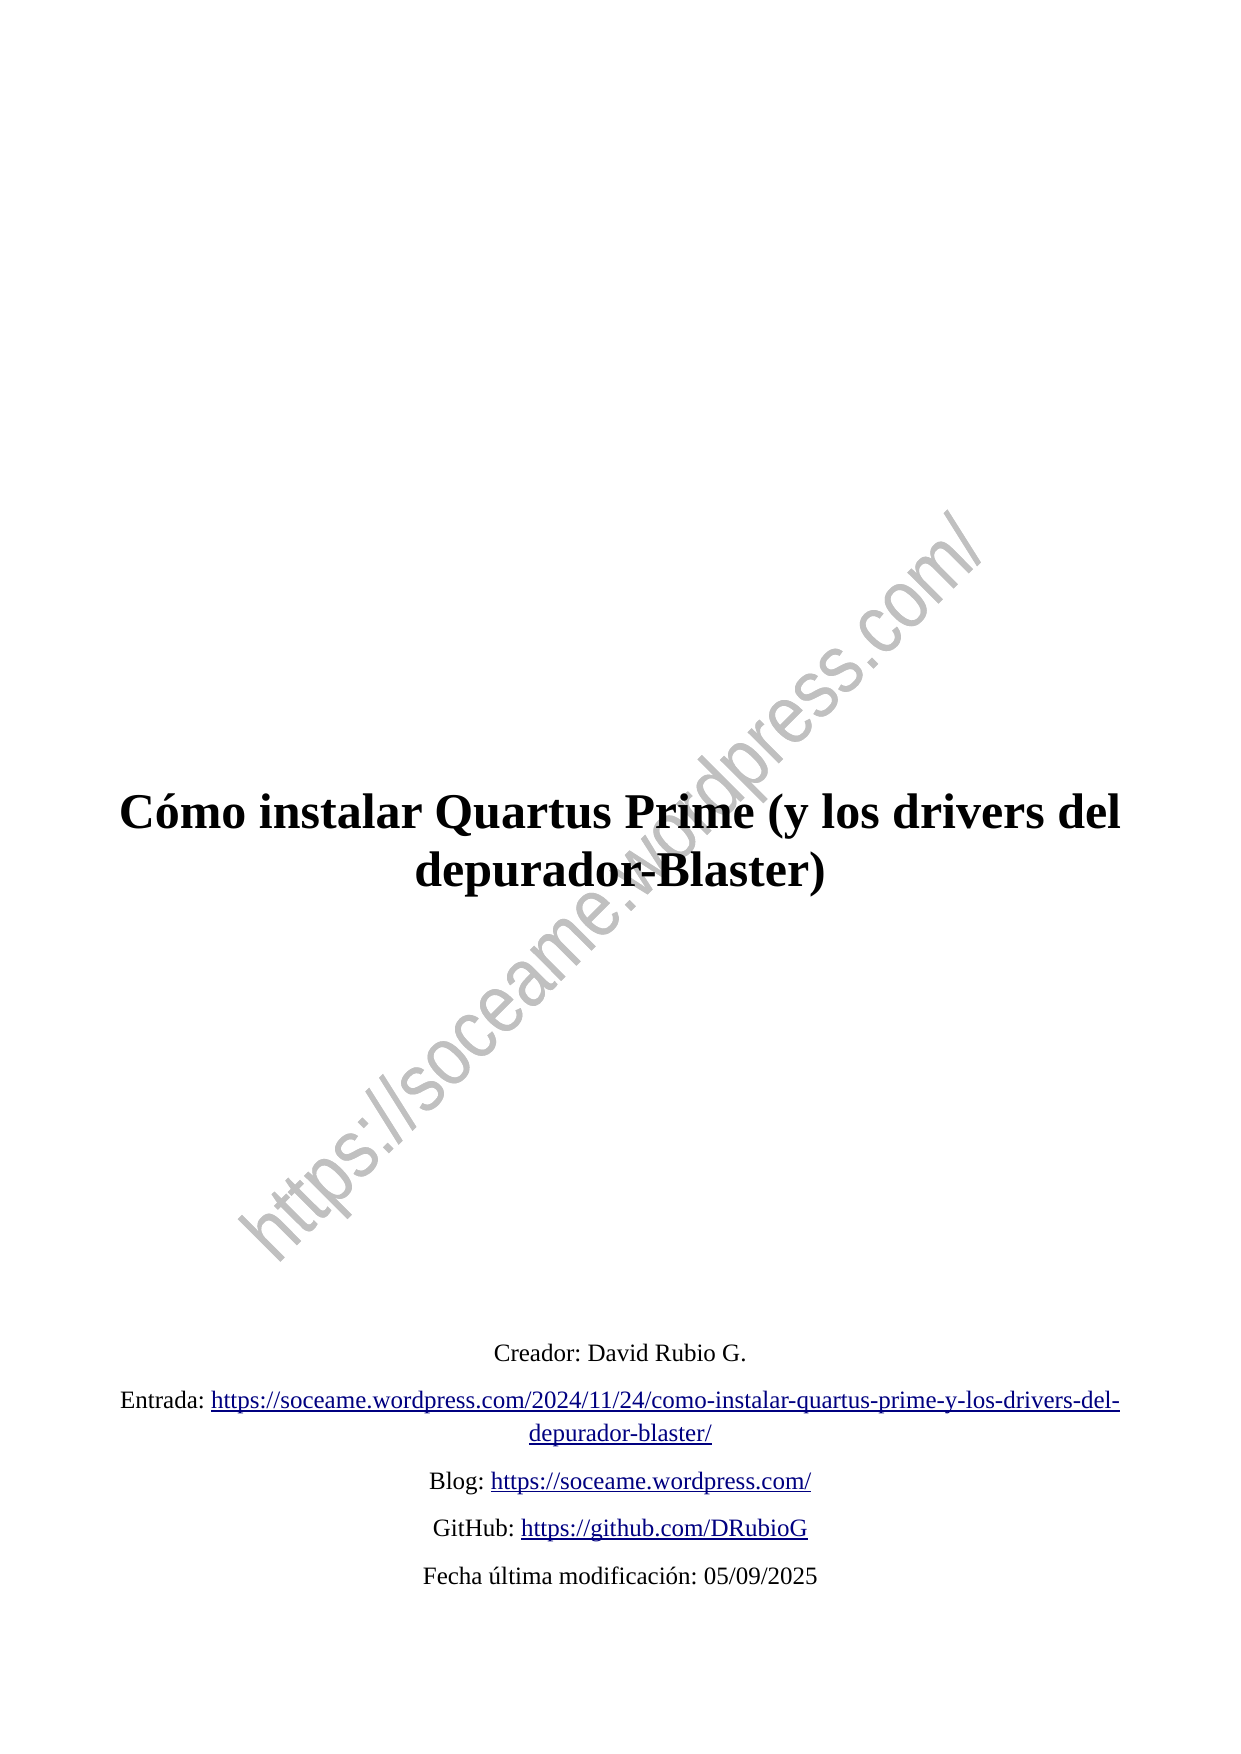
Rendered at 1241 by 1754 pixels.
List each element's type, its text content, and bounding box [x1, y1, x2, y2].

text Entrada: https://soceame.wordpress.com/2024/11/24/como-instalar-quartus-prime-y-los-drivers-del-depurador-blaster/ [118, 1385, 1122, 1447]
text Fecha última modificación: 05/09/2025 [118, 1561, 1122, 1590]
text Blog: https://soceame.wordpress.com/ [118, 1466, 1122, 1495]
text GitHub: https://github.com/DRubioG [118, 1513, 1122, 1542]
text Creador: David Rubio G. [118, 1338, 1122, 1366]
subtitle Cómo instalar Quartus Prime (y los drivers del depurador-Blaster) [118, 782, 1122, 897]
